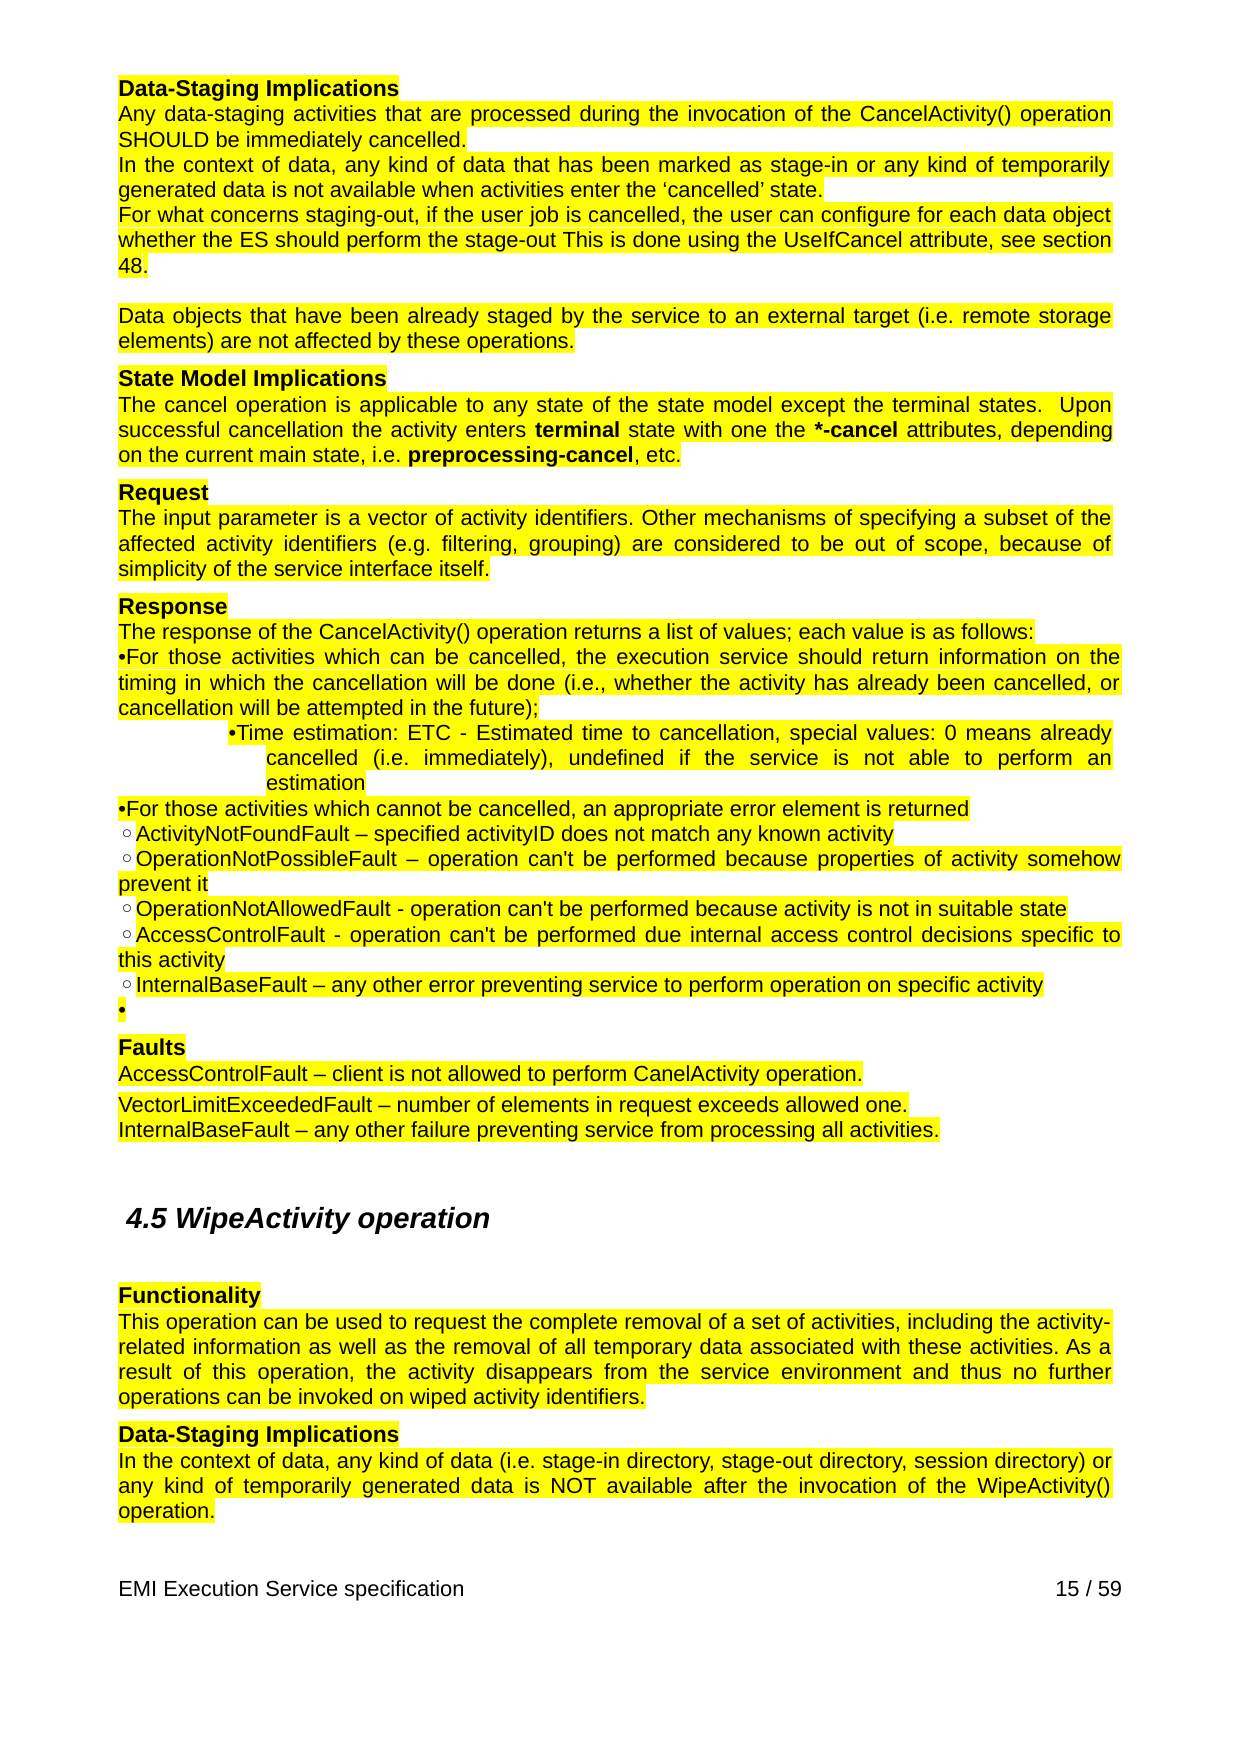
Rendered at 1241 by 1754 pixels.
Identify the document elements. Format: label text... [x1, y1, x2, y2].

list InternalBaseFault – any other error preventing service to perform operation on specific activity [118, 972, 1122, 997]
text Request [118, 479, 1122, 505]
text In the context of data, any kind of data (i.e. stage-in directory, stage-out directory, session directory) or any kind of temporarily generated data is NOT available after the invocation of the WipeActivity() operation. [118, 1447, 1113, 1523]
text Data objects that have been already staged by the service to an external target (i.e. remote storage elements) are not affected by these operations. [118, 303, 1113, 353]
text The cancel operation is applicable to any state of the state model except the terminal states. Upon successful cancellation the activity enters terminal state with one the *-cancel attributes, depending on the current main state, i.e. preprocessing-cancel, etc. [118, 392, 1113, 467]
list Time estimation: ETC - Estimated time to cancellation, special values: 0 means already cancelled (i.e. immediately), undefined if the service is not able to perform an estimation [228, 720, 1113, 796]
text The input parameter is a vector of activity identifiers. Other mechanisms of specifying a subset of the affected activity identifiers (e.g. filtering, grouping) are considered to be out of scope, because of simplicity of the service interface itself. [118, 505, 1113, 581]
list OperationNotAllowedFault - operation can't be performed because activity is not in suitable state [118, 896, 1122, 922]
subtitle WipeActivity operation [118, 1201, 1122, 1235]
list For those activities which can be cancelled, the execution service should return information on the timing in which the cancellation will be done (i.e., whether the activity has already been cancelled, or cancellation will be attempted in the future); [118, 644, 1122, 720]
list OperationNotPossibleFault – operation can't be performed because properties of activity somehow prevent it [118, 846, 1122, 896]
text Faults [118, 1034, 1122, 1061]
text In the context of data, any kind of data that has been marked as stage-in or any kind of temporarily generated data is not available when activities enter the ‘cancelled’ state. [118, 152, 1113, 202]
list AccessControlFault - operation can't be performed due internal access control decisions specific to this activity [118, 922, 1122, 972]
text AccessControlFault – client is not allowed to perform CanelActivity operation. [118, 1061, 1122, 1086]
text InternalBaseFault – any other failure preventing service from processing all activities. [118, 1117, 1122, 1142]
text Data-Staging Implications [118, 75, 1122, 101]
list Functionality [118, 1282, 1122, 1308]
text State Model Implications [118, 365, 1122, 392]
text The response of the CancelActivity() operation returns a list of values; each value is as follows: [118, 619, 1113, 644]
text VectorLimitExceededFault – number of elements in request exceeds allowed one. [118, 1092, 1122, 1117]
list ActivityNotFoundFault – specified activityID does not match any known activity [118, 821, 1122, 846]
text Data-Staging Implications [118, 1421, 1122, 1447]
text This operation can be used to request the complete removal of a set of activities, including the activity-related information as well as the removal of all temporary data associated with these activities. As a result of this operation, the activity disappears from the service environment and thus no further operations can be invoked on wiped activity identifiers. [118, 1308, 1113, 1409]
text Any data-staging activities that are processed during the invocation of the CancelActivity() operation SHOULD be immediately cancelled. [118, 101, 1113, 152]
text Response [118, 593, 1122, 619]
text For what concerns staging-out, if the user job is cancelled, the user can configure for each data object whether the ES should perform the stage-out This is done using the UseIfCancel attribute, see section 9.3.6.3.2.7 . [118, 202, 1113, 278]
list For those activities which cannot be cancelled, an appropriate error element is returned [118, 796, 1122, 821]
